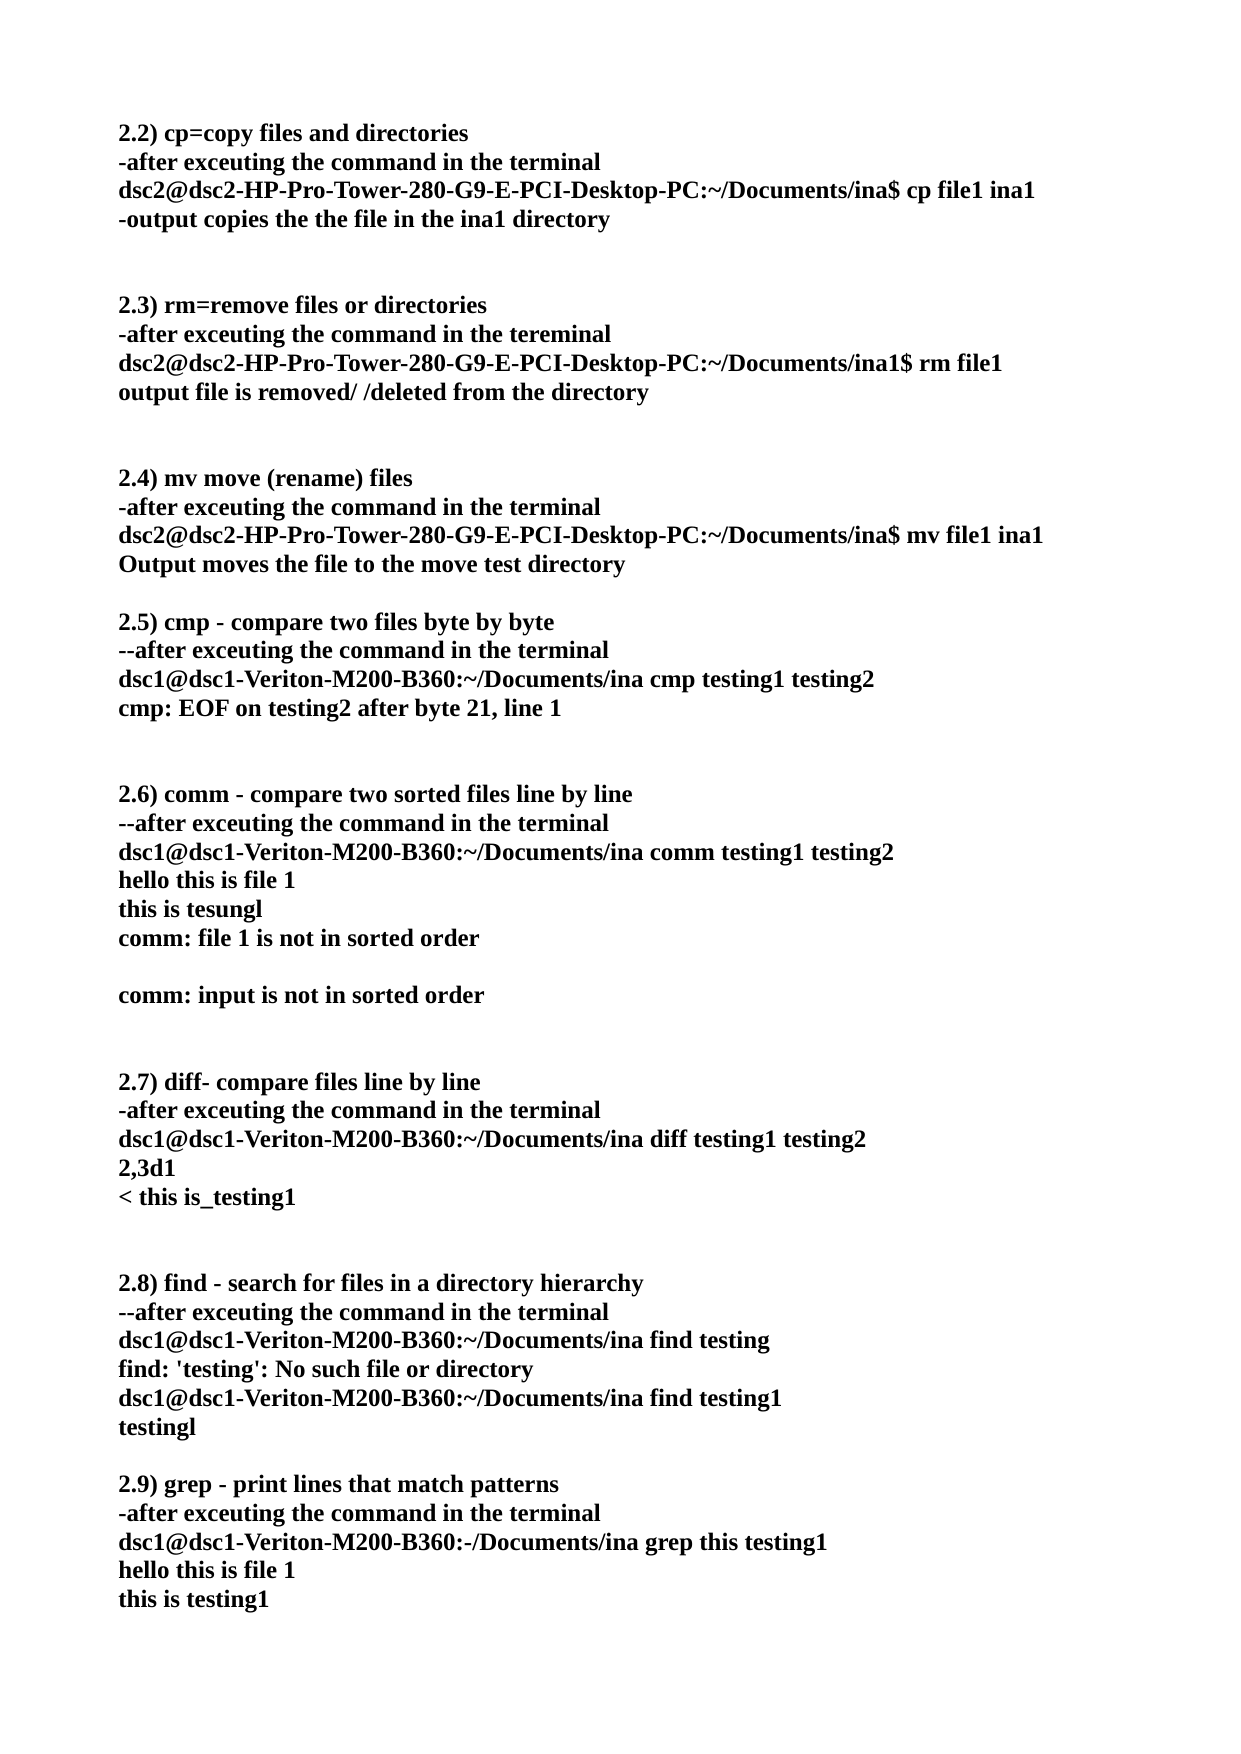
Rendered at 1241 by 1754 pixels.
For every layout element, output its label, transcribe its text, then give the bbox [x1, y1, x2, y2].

text find: 'testing': No such file or directory [118, 1354, 1122, 1383]
text dsc2@dsc2-HP-Pro-Tower-280-G9-E-PCI-Desktop-PC:~/Documents/ina$ cp file1 ina1 [118, 176, 1122, 204]
text dsc1@dsc1-Veriton-M200-B360:~/Documents/ina comm testing1 testing2 [118, 837, 1122, 866]
text dsc1@dsc1-Veriton-M200-B360:~/Documents/ina find testing [118, 1326, 1122, 1354]
text 2.4) mv move (rename) files [118, 463, 1122, 492]
text 2.5) cmp - compare two files byte by byte [118, 607, 1122, 636]
text 2.9) grep - print lines that match patterns [118, 1469, 1122, 1498]
text comm: input is not in sorted order [118, 981, 1122, 1009]
text -after exceuting the command in the tereminal [118, 319, 1122, 348]
text 2.7) diff- compare files line by line [118, 1067, 1122, 1096]
text 2.2) cp=copy files and directories [118, 118, 1122, 147]
text dsc1@dsc1-Veriton-M200-B360:-/Documents/ina grep this testing1 [118, 1527, 1122, 1556]
text 2.8) find - search for files in a directory hierarchy [118, 1268, 1122, 1297]
text output file is removed/ /deleted from the directory [118, 377, 1122, 406]
text 2.6) comm - compare two sorted files line by line [118, 779, 1122, 808]
text dsc1@dsc1-Veriton-M200-B360:~/Documents/ina find testing1 [118, 1383, 1122, 1412]
text hello this is file 1 [118, 1556, 1122, 1584]
text -after exceuting the command in the terminal [118, 1498, 1122, 1527]
text dsc2@dsc2-HP-Pro-Tower-280-G9-E-PCI-Desktop-PC:~/Documents/ina$ mv file1 ina1 [118, 521, 1122, 549]
text < this is_testing1 [118, 1182, 1122, 1211]
text comm: file 1 is not in sorted order [118, 923, 1122, 952]
text --after exceuting the command in the terminal [118, 636, 1122, 664]
text --after exceuting the command in the terminal [118, 808, 1122, 837]
text -after exceuting the command in the terminal [118, 1096, 1122, 1124]
text this is testing1 [118, 1584, 1122, 1613]
text -after exceuting the command in the terminal [118, 492, 1122, 521]
text dsc1@dsc1-Veriton-M200-B360:~/Documents/ina cmp testing1 testing2 [118, 664, 1122, 693]
text -after exceuting the command in the terminal [118, 147, 1122, 176]
text testingl [118, 1412, 1122, 1441]
text Output moves the file to the move test directory [118, 549, 1122, 578]
text 2.3) rm=remove files or directories [118, 291, 1122, 319]
text --after exceuting the command in the terminal [118, 1297, 1122, 1326]
text 2,3d1 [118, 1153, 1122, 1182]
text cmp: EOF on testing2 after byte 21, line 1 [118, 693, 1122, 722]
text -output copies the the file in the ina1 directory [118, 204, 1122, 233]
text dsc2@dsc2-HP-Pro-Tower-280-G9-E-PCI-Desktop-PC:~/Documents/ina1$ rm file1 [118, 348, 1122, 377]
text dsc1@dsc1-Veriton-M200-B360:~/Documents/ina diff testing1 testing2 [118, 1124, 1122, 1153]
text this is tesungl [118, 894, 1122, 923]
text hello this is file 1 [118, 866, 1122, 894]
